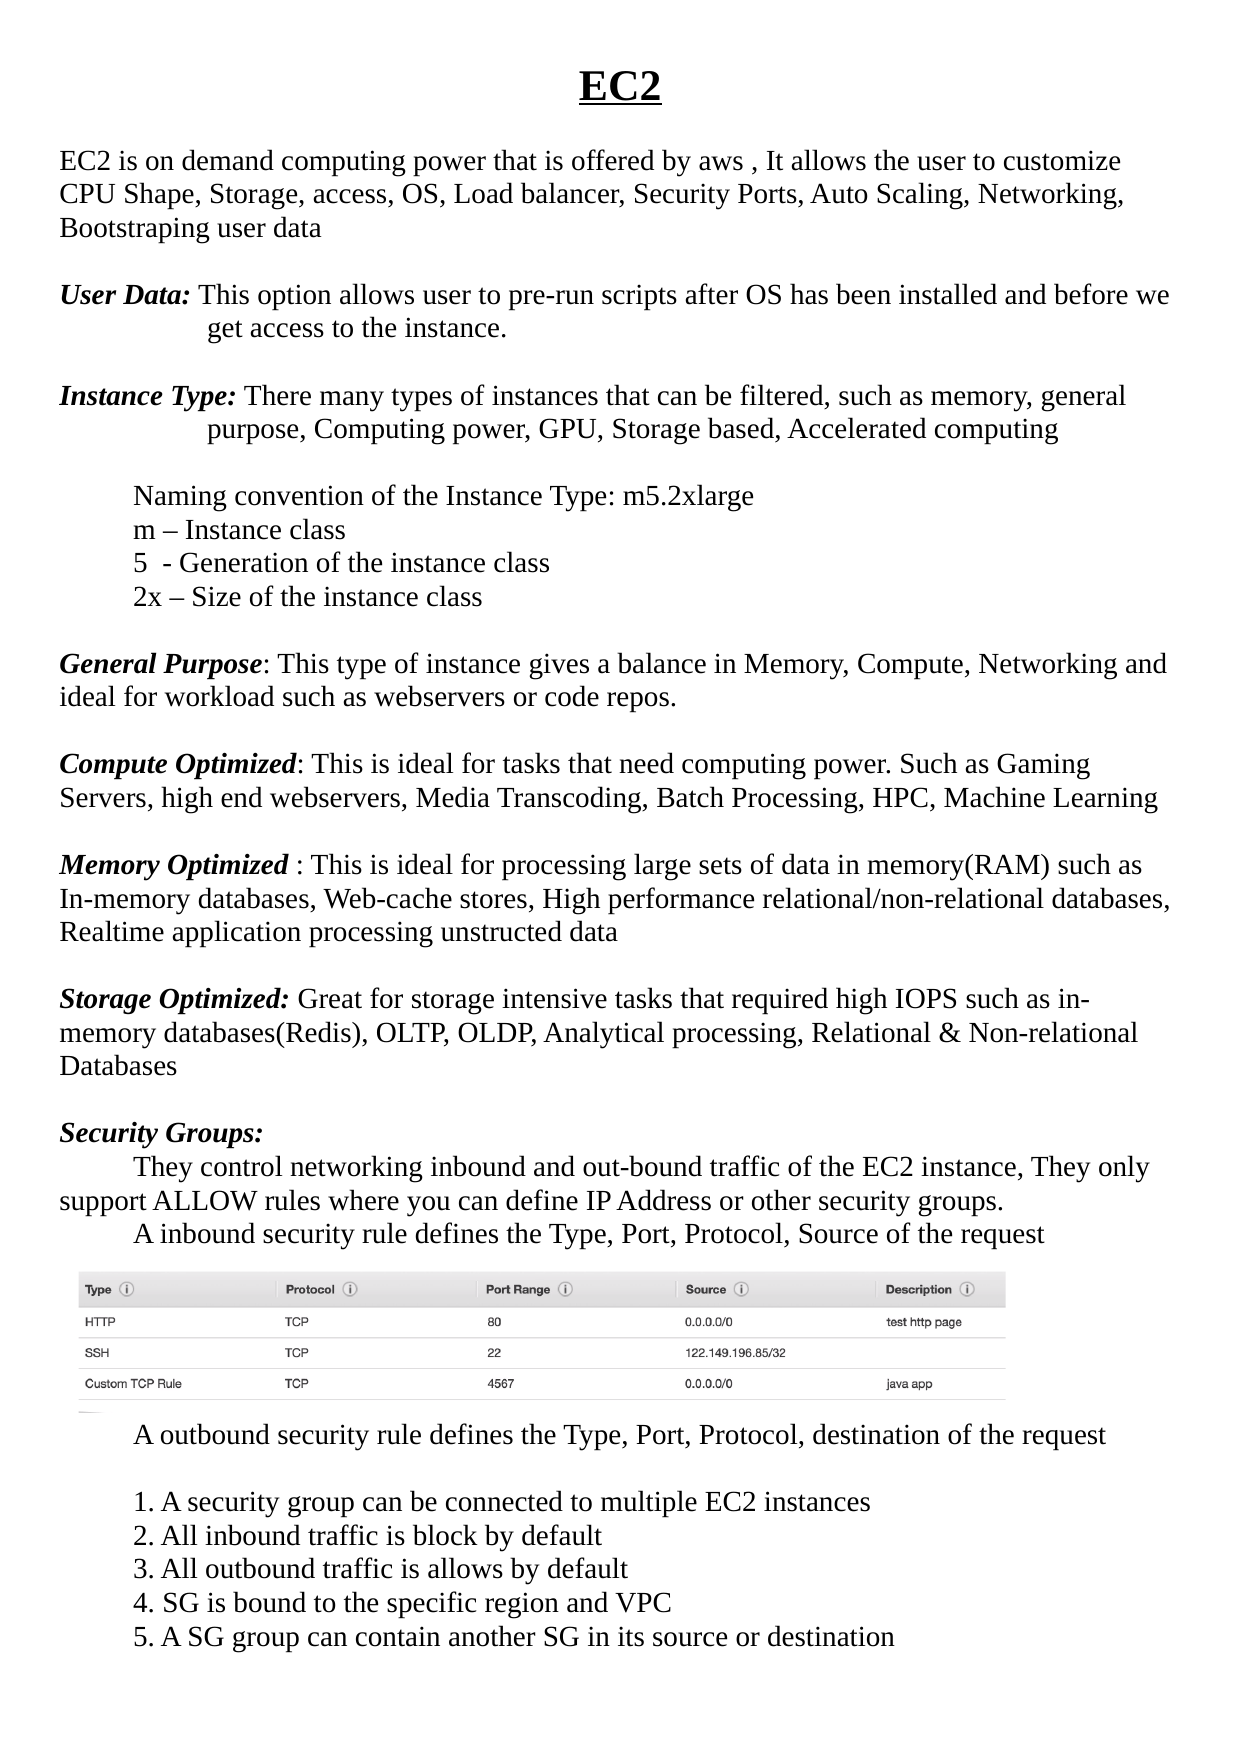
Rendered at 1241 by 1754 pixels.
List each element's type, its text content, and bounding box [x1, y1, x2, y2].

text 2x – Size of the instance class [59, 579, 1181, 612]
text 3. All outbound traffic is allows by default [59, 1552, 1181, 1585]
text 2. All inbound traffic is block by default [59, 1518, 1181, 1552]
text EC2 [59, 59, 1181, 109]
text 4. SG is bound to the specific region and VPC [59, 1585, 1181, 1619]
text EC2 is on demand computing power that is offered by aws , It allows the user to customize CPU Shape, Storage, access, OS, Load balancer, Security Ports, Auto Scaling, Networking, Bootstraping user data [59, 143, 1181, 243]
text m – Instance class [59, 512, 1181, 545]
text Memory Optimized : This is ideal for processing large sets of data in memory(RAM) such as In-memory databases, Web-cache stores, High performance relational/non-relational databases, Realtime application processing unstructed data [59, 847, 1181, 948]
text A outbound security rule defines the Type, Port, Protocol, destination of the request [59, 1417, 1181, 1451]
text 1. A security group can be connected to multiple EC2 instances [59, 1484, 1181, 1518]
text 5. A SG group can contain another SG in its source or destination [59, 1619, 1181, 1652]
picture [78, 1270, 1006, 1413]
text Instance Type: There many types of instances that can be filtered, such as memory, general purpose, Computing power, GPU, Storage based, Accelerated computing [59, 378, 1181, 445]
text General Purpose: This type of instance gives a balance in Memory, Compute, Networking and ideal for workload such as webservers or code repos. [59, 646, 1181, 713]
text Security Groups: [59, 1116, 1181, 1149]
text Naming convention of the Instance Type: m5.2xlarge [59, 478, 1181, 512]
text Storage Optimized: Great for storage intensive tasks that required high IOPS such as in-memory databases(Redis), OLTP, OLDP, Analytical processing, Relational & Non-relational Databases [59, 981, 1181, 1082]
text 5 - Generation of the instance class [59, 545, 1181, 579]
text User Data: This option allows user to pre-run scripts after OS has been installed and before we get access to the instance. [59, 277, 1181, 344]
text A inbound security rule defines the Type, Port, Protocol, Source of the request [59, 1216, 1181, 1250]
text Compute Optimized: This is ideal for tasks that need computing power. Such as Gaming Servers, high end webservers, Media Transcoding, Batch Processing, HPC, Machine Learning [59, 747, 1181, 814]
text They control networking inbound and out-bound traffic of the EC2 instance, They only support ALLOW rules where you can define IP Address or other security groups. [59, 1149, 1181, 1216]
